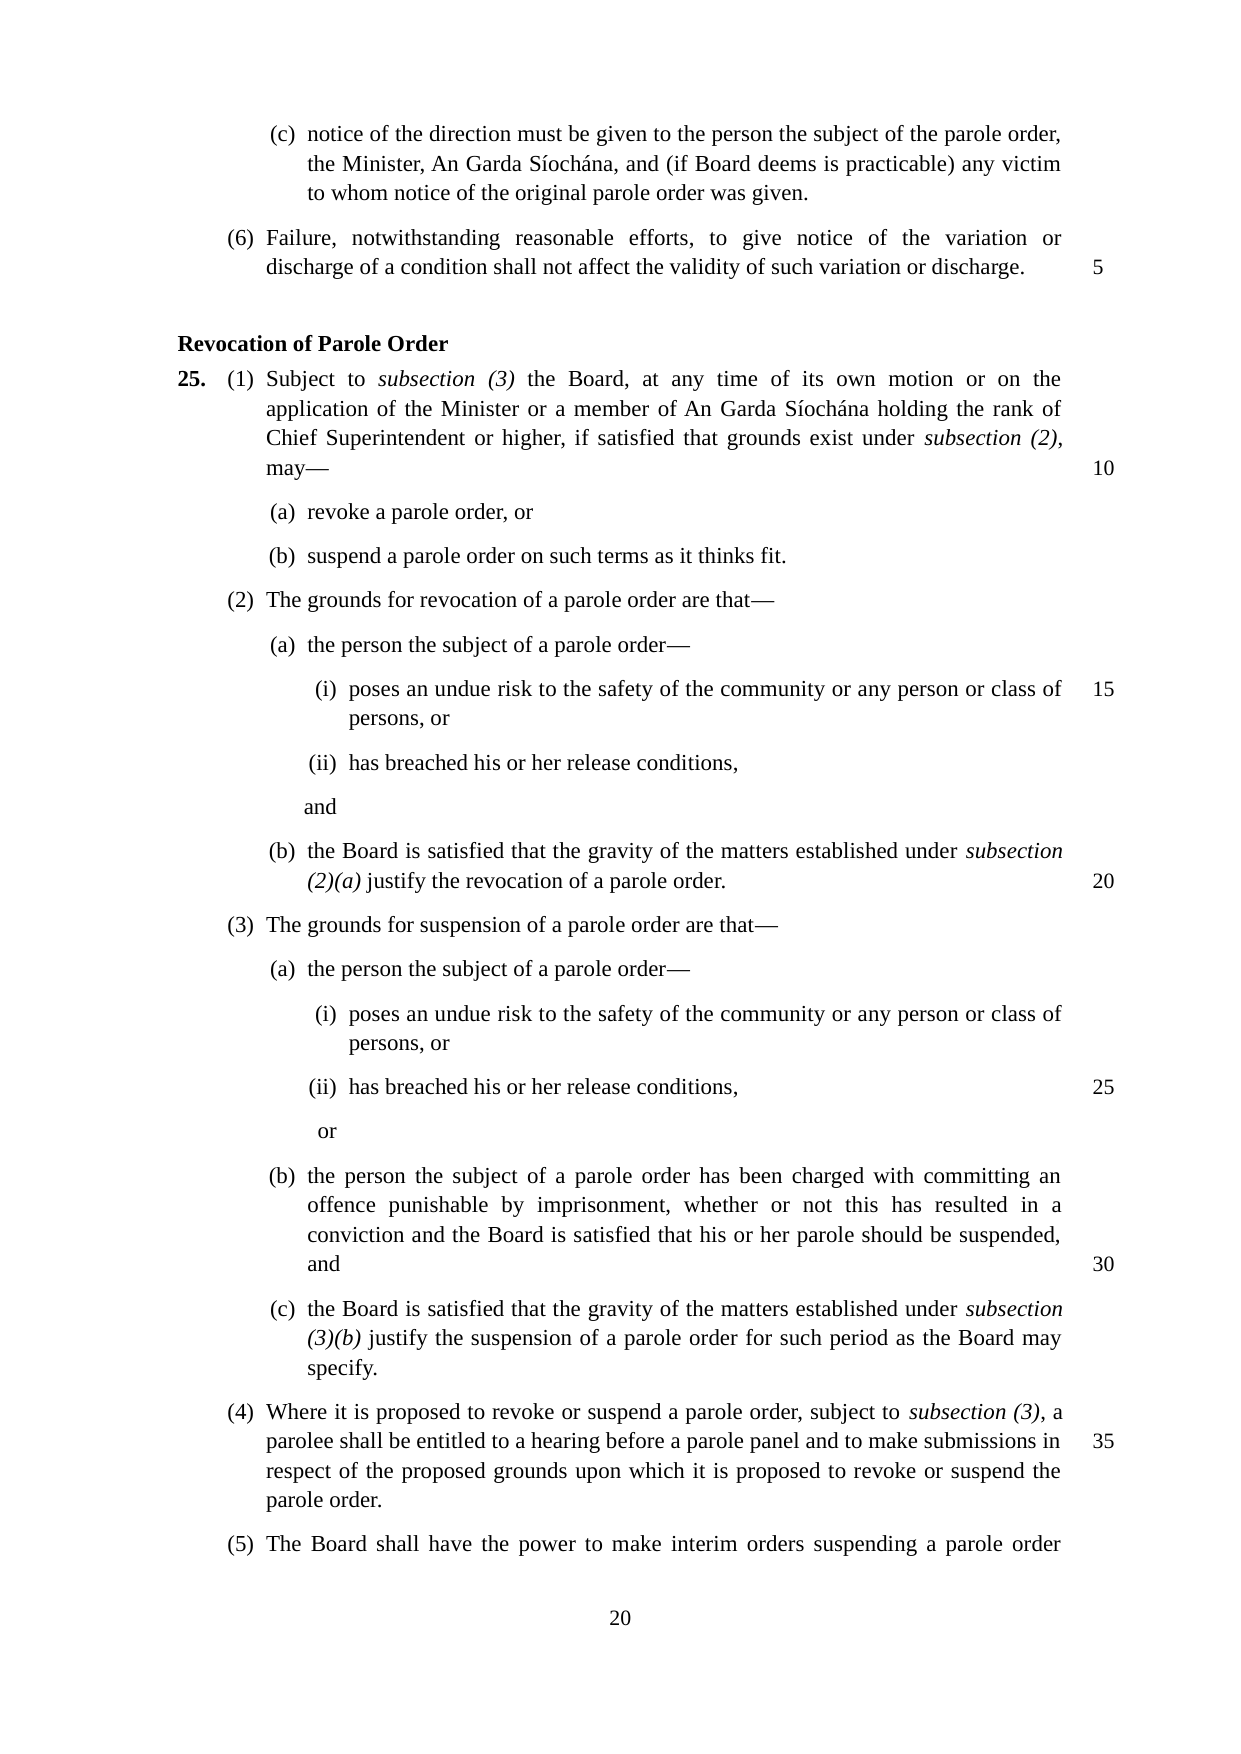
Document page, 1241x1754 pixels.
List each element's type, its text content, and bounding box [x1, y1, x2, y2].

text (3) The grounds for suspension of a parole order are that⁠— [177, 909, 1063, 938]
text 25. (1) Subject to subsection (3) the Board, at any time of its own motion or on the application of the Minister or a member of An Garda Síochána holding the rank of Chief Superintendent or higher, if satisfied that grounds exist under subsection (2), may⁠— [177, 363, 1063, 481]
text (ii) has breached his or her release conditions, [177, 747, 1063, 776]
text (b) the Board is satisfied that the gravity of the matters established under subsection (2)(a) justify the revocation of a parole order. [177, 835, 1063, 894]
text or [177, 1115, 1063, 1145]
text (c) notice of the direction must be given to the person the subject of the parole order, the Minister, An Garda Síochána, and (if Board deems is practicable) any victim to whom notice of the original parole order was given. [177, 118, 1063, 207]
text (2) The grounds for revocation of a parole order are that⁠— [177, 584, 1063, 614]
text (a) the person the subject of a parole order⁠— [177, 628, 1063, 658]
text (ii) has breached his or her release conditions, [177, 1071, 1063, 1101]
text Revocation of Parole Order [177, 328, 1063, 357]
text (i) poses an undue risk to the safety of the community or any person or class of persons, or [177, 673, 1063, 732]
text (a) the person the subject of a parole order⁠— [177, 953, 1063, 983]
text (6) Failure, notwithstanding reasonable efforts, to give notice of the variation or discharge of a condition shall not affect the validity of such variation or discharge. [177, 221, 1063, 280]
text (5) The Board shall have the power to make interim orders suspending a parole order [177, 1528, 1063, 1558]
text (b) the person the subject of a parole order has been charged with committing an offence punishable by imprisonment, whether or not this has resulted in a conviction and the Board is satisfied that his or her parole should be suspended, and [177, 1160, 1063, 1278]
text (4) Where it is proposed to revoke or suspend a parole order, subject to subsection (3), a parolee shall be entitled to a hearing before a parole panel and to make submissions in respect of the proposed grounds upon which it is proposed to revoke or suspend the parole order. [177, 1396, 1063, 1513]
text (b) suspend a parole order on such terms as it thinks fit. [177, 540, 1063, 569]
text (i) poses an undue risk to the safety of the community or any person or class of persons, or [177, 997, 1063, 1056]
text and [177, 791, 1063, 820]
text (a) revoke a parole order, or [177, 496, 1063, 525]
text (c) the Board is satisfied that the gravity of the matters established under subsection (3)(b) justify the suspension of a parole order for such period as the Board may specify. [177, 1292, 1063, 1381]
